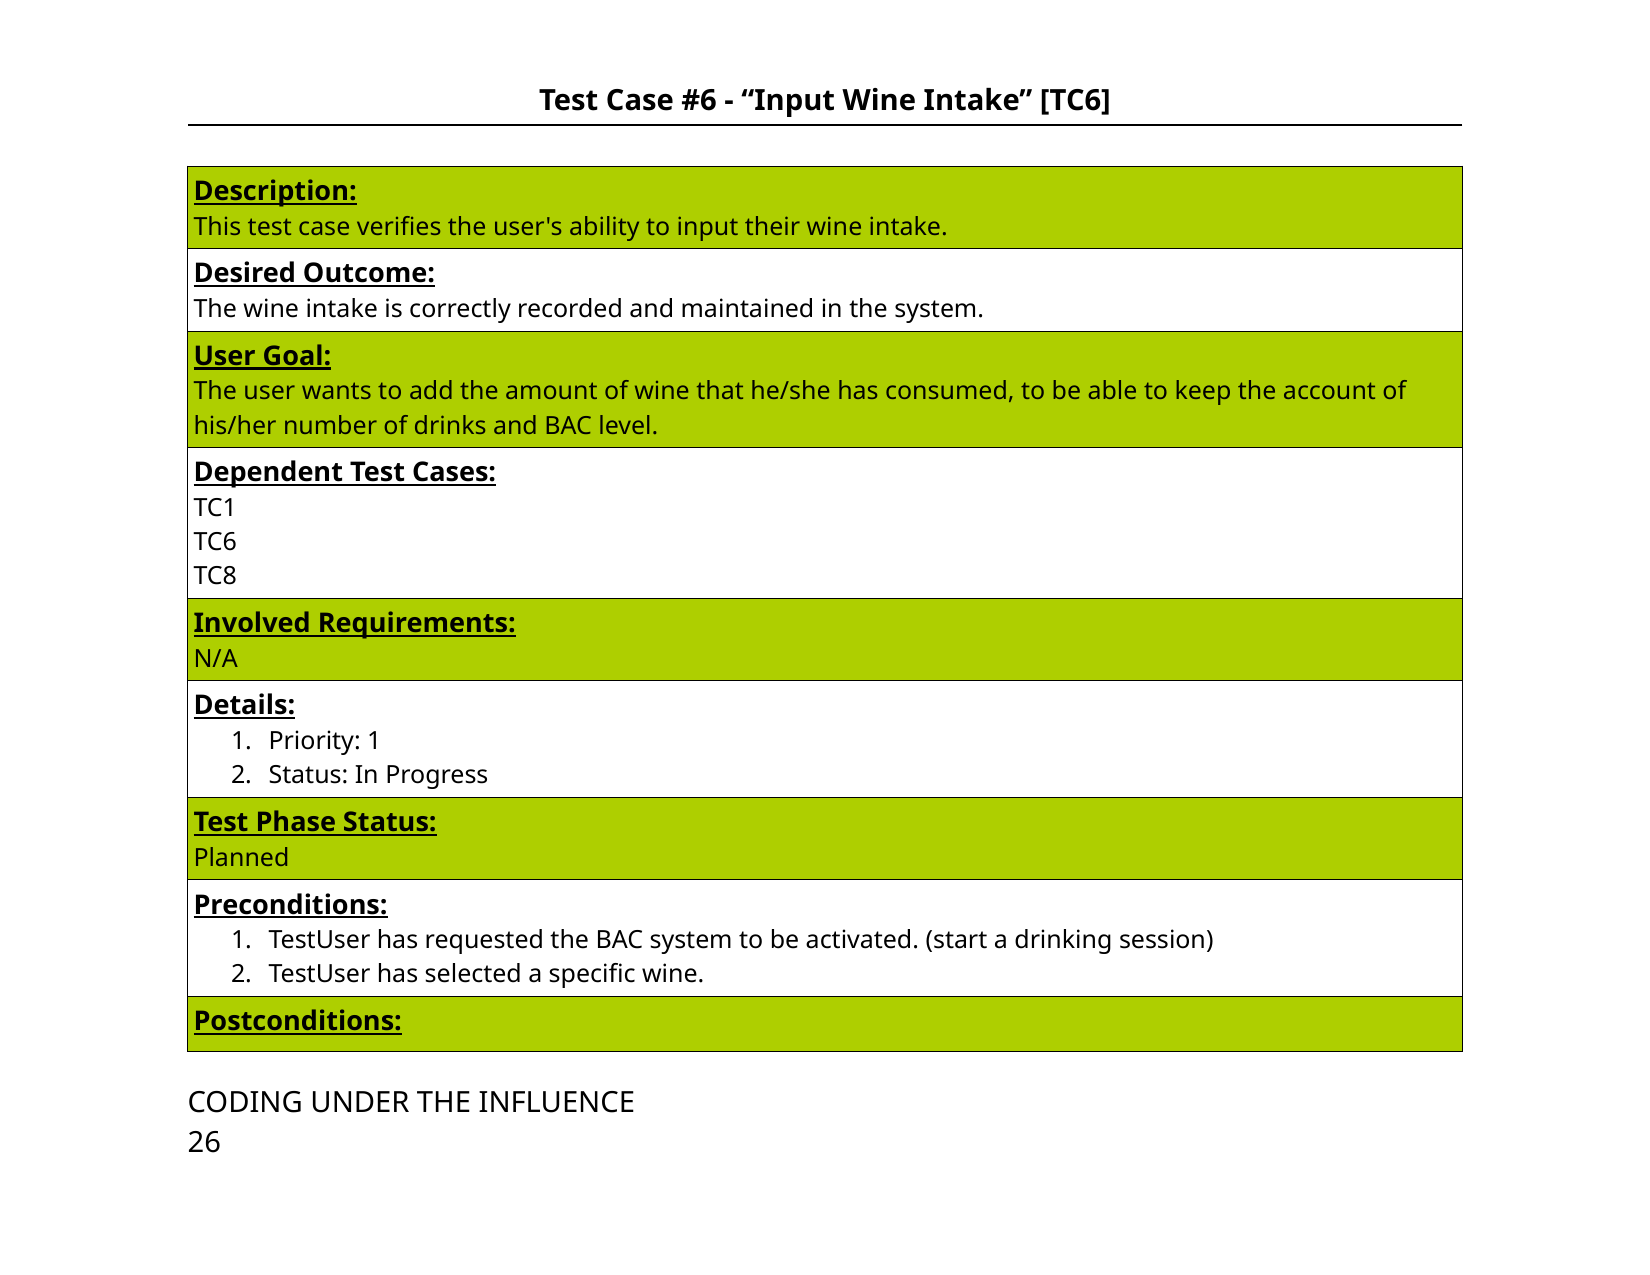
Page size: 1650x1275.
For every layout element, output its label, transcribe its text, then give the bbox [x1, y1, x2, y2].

table_cell User Goal: The user wants to add the amount of wine that he/she has consumed, to be able to keep the account of his/her number of drinks and BAC level. [188, 332, 1462, 447]
table_cell Dependent Test Cases: TC1 TC6 TC8 [188, 448, 1462, 598]
table_cell Test Phase Status: Planned [188, 798, 1462, 879]
table_cell Preconditions: TestUser has requested the BAC system to be activated. (start a drinking session) TestUser has selected a specific wine. [188, 880, 1462, 996]
text Test Case #6 - “Input Wine Intake” [TC6] [187, 75, 1462, 126]
table_header Description: This test case verifies the user's ability to input their wine intake. [188, 167, 1462, 248]
table_cell Postconditions: The input has been stored correctly. [188, 997, 1462, 1051]
table_cell Desired Outcome: The wine intake is correctly recorded and maintained in the system. [188, 249, 1462, 331]
table_cell Details: Priority: 1 Status: In Progress [188, 681, 1462, 797]
table_cell Involved Requirements: N/A [188, 599, 1462, 680]
